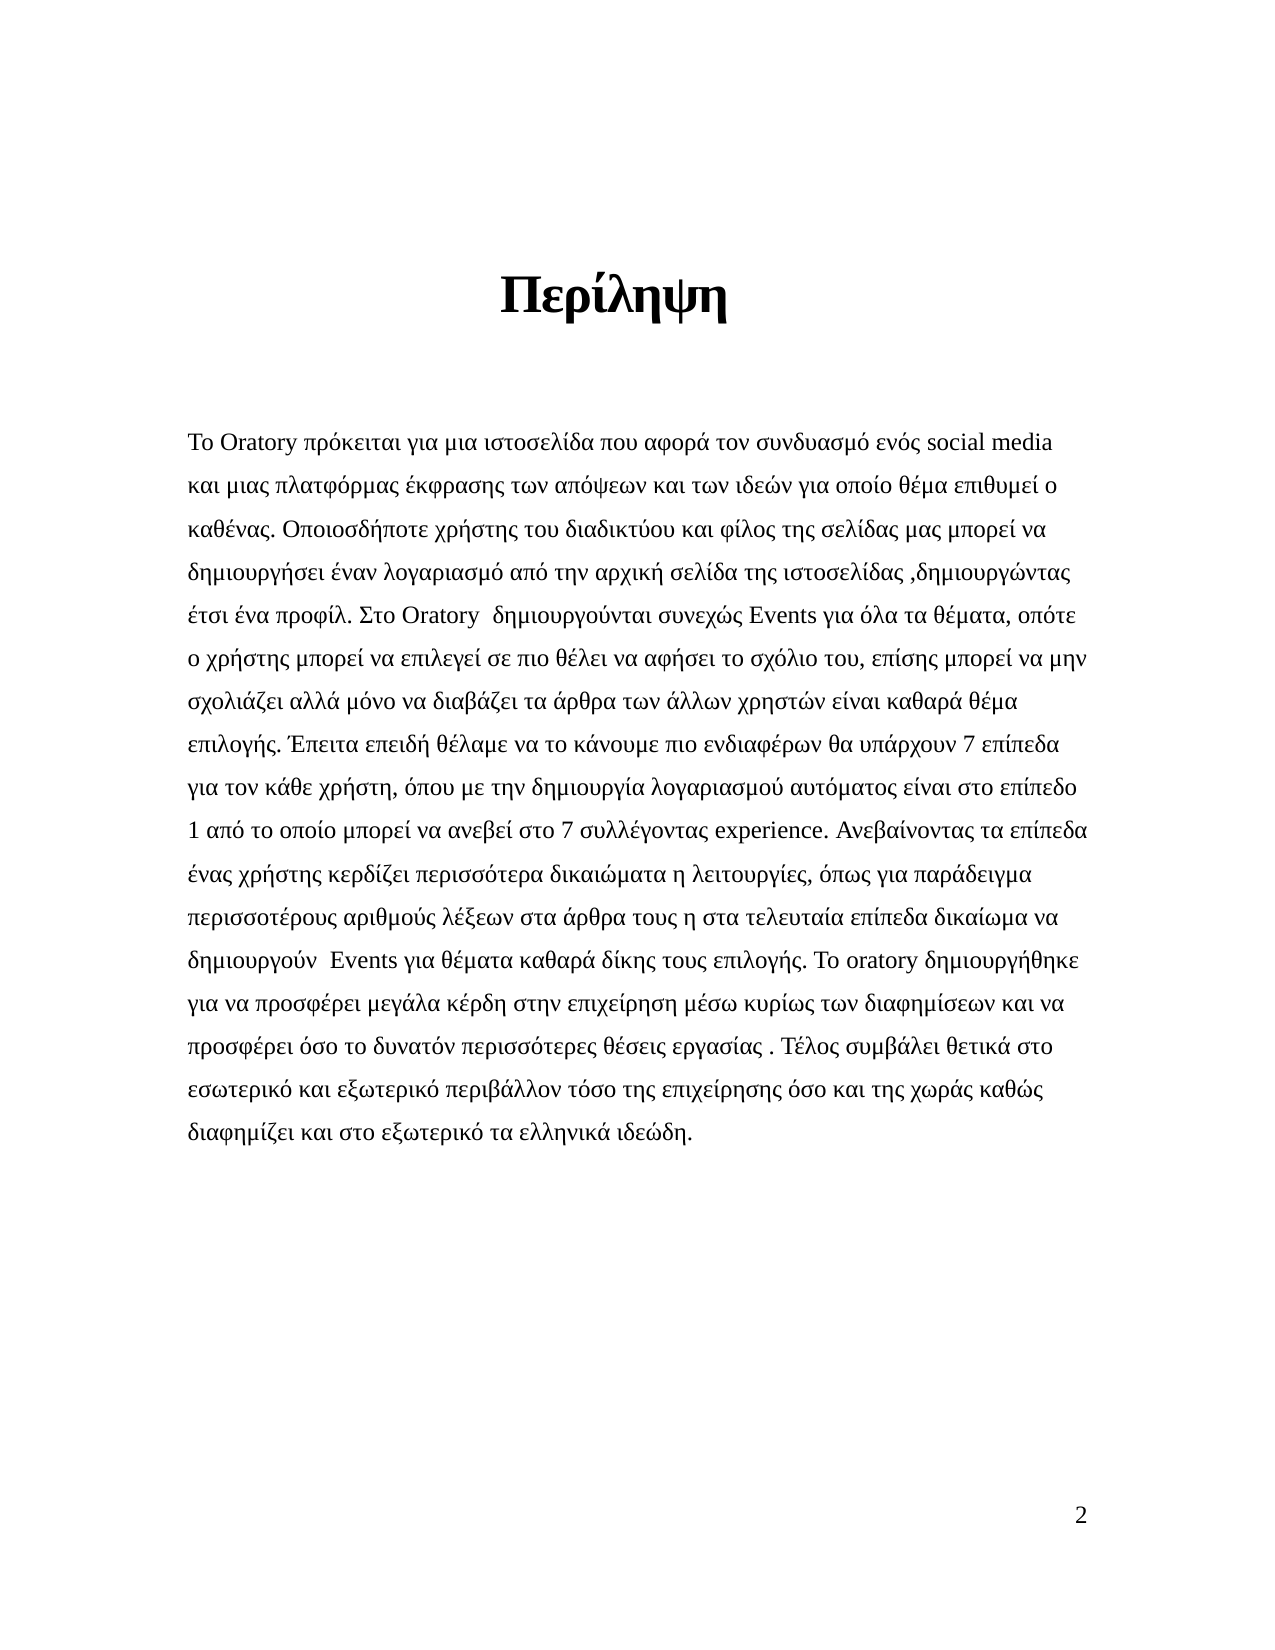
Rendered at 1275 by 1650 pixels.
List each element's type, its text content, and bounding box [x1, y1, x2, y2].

text Περίληψη [187, 262, 1087, 324]
text Το Οratory πρόκειται για μια ιστοσελίδα που αφορά τον συνδυασμό ενός social media και μιας πλατφόρμας έκφρασης των απόψεων και των ιδεών για οποίο θέμα επιθυμεί ο καθένας. Οποιοσδήποτε χρήστης του διαδικτύου και φίλος της σελίδας μας μπορεί να δημιουργήσει έναν λογαριασμό από την αρχική σελίδα της ιστοσελίδας ,δημιουργώντας έτσι ένα προφίλ. Στο Οratory δημιουργούνται συνεχώς Events για όλα τα θέματα, οπότε o χρήστης μπορεί να επιλεγεί σε πιο θέλει να αφήσει το σχόλιο του, επίσης μπορεί να μην σχολιάζει αλλά μόνο να διαβάζει τα άρθρα των άλλων χρηστών είναι καθαρά θέμα επιλογής. Έπειτα επειδή θέλαμε να το κάνουμε πιο ενδιαφέρων θα υπάρχουν 7 επίπεδα για τον κάθε χρήστη, όπου με την δημιουργία λογαριασμού αυτόματος είναι στο επίπεδο 1 από το οποίο μπορεί να ανεβεί στο 7 συλλέγοντας experience. Ανεβαίνοντας τα επίπεδα ένας χρήστης κερδίζει περισσότερα δικαιώματα η λειτουργίες, όπως για παράδειγμα περισσοτέρους αριθμούς λέξεων στα άρθρα τους η στα τελευταία επίπεδα δικαίωμα να δημιουργούν Events για θέματα καθαρά δίκης τους επιλογής. Το oratory δημιουργήθηκε για να προσφέρει μεγάλα κέρδη στην επιχείρηση μέσω κυρίως των διαφημίσεων και να προσφέρει όσο το δυνατόν περισσότερες θέσεις εργασίας . Τέλος συμβάλει θετικά στο εσωτερικό και εξωτερικό περιβάλλον τόσο της επιχείρησης όσο και της χωράς καθώς διαφημίζει και στο εξωτερικό τα ελληνικά ιδεώδη. [187, 427, 1087, 1146]
